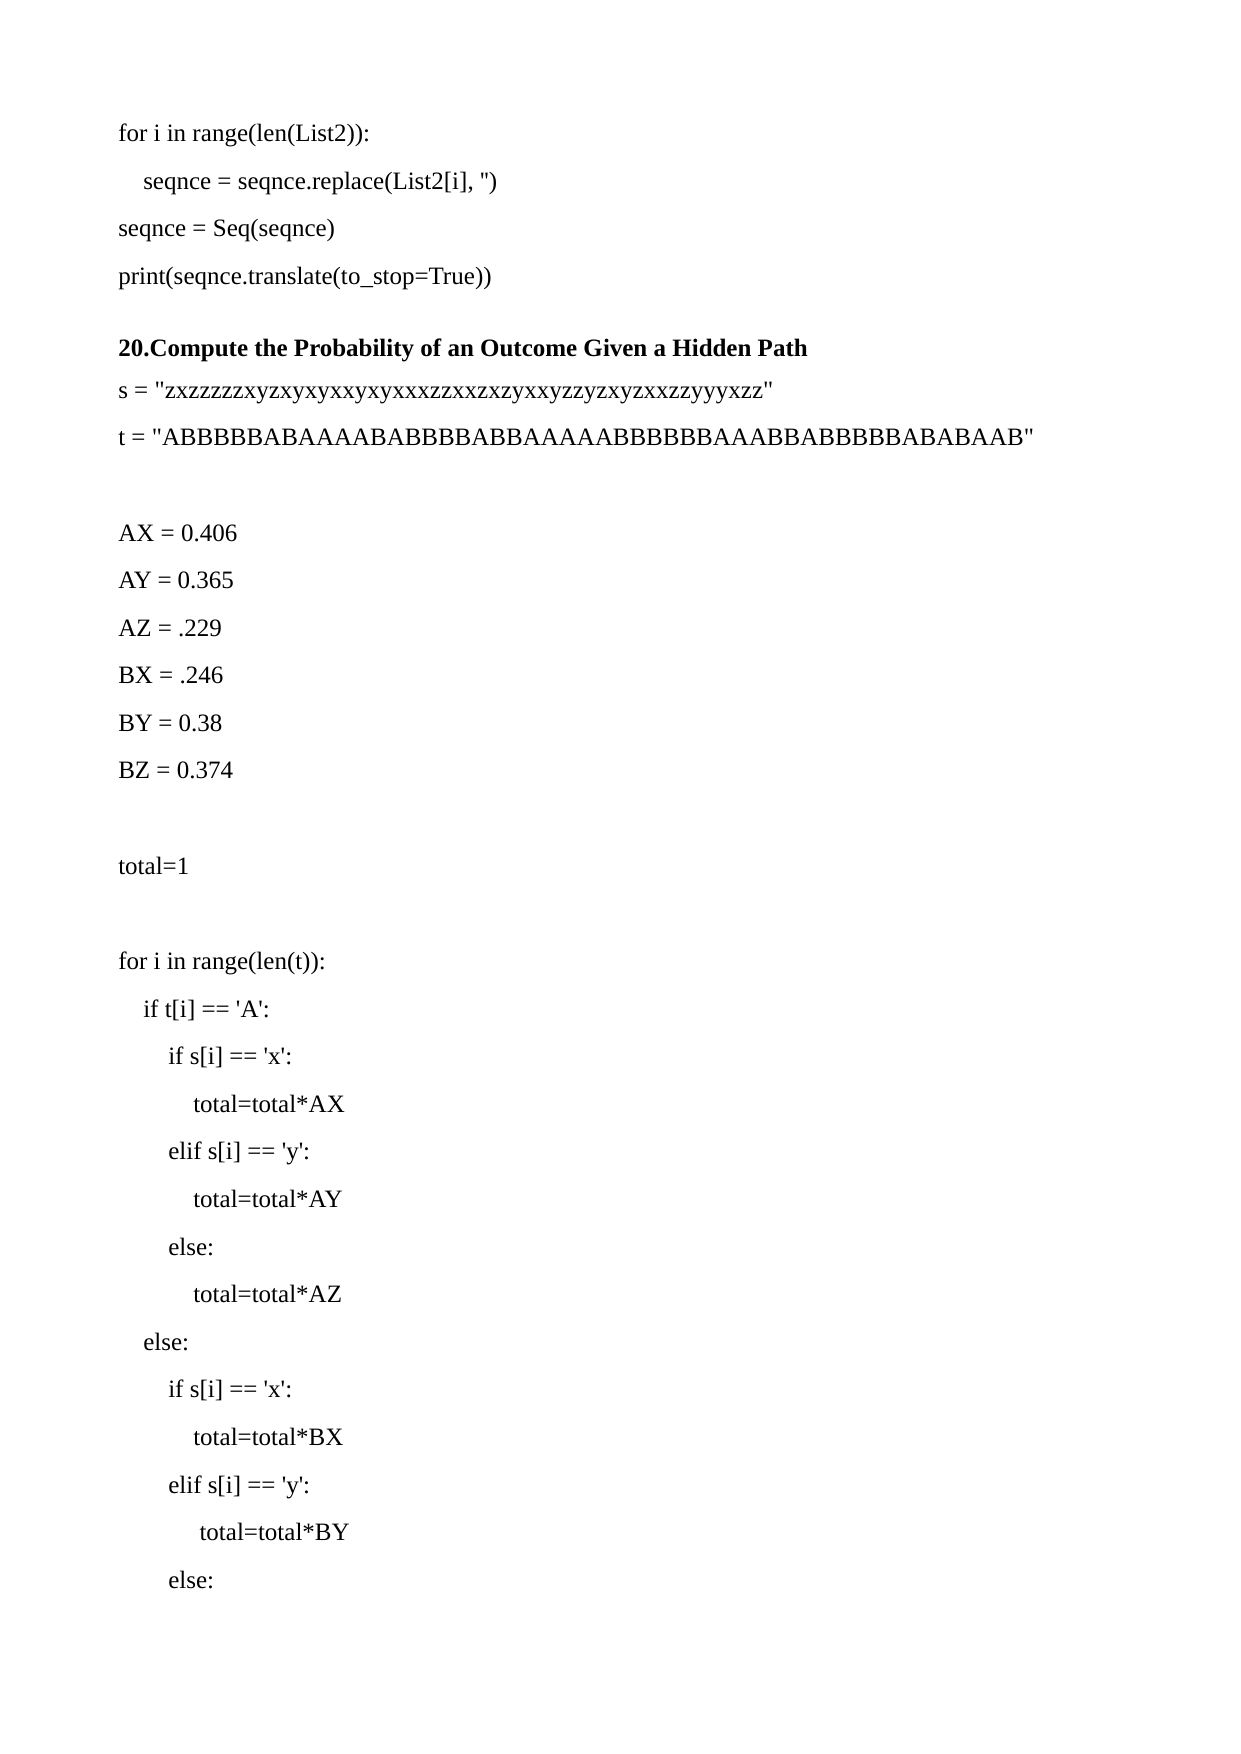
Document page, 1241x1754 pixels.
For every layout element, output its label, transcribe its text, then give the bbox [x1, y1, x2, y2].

text if s[i] == 'x': [118, 1041, 1122, 1070]
text else: [118, 1232, 1122, 1260]
text elif s[i] == 'y': [118, 1470, 1122, 1498]
text AX = 0.406 [118, 518, 1122, 546]
text BZ = 0.374 [118, 756, 1122, 784]
text else: [118, 1565, 1122, 1594]
text total=total*AZ [118, 1279, 1122, 1308]
text BY = 0.38 [118, 708, 1122, 737]
subtitle 20.Compute the Probability of an Outcome Given a Hidden Path [118, 333, 1122, 362]
text total=total*AX [118, 1089, 1122, 1118]
text for i in range(len(List2)): [118, 118, 1122, 147]
text if t[i] == 'A': [118, 994, 1122, 1022]
text total=total*BX [118, 1422, 1122, 1451]
text BX = .246 [118, 660, 1122, 689]
text if s[i] == 'x': [118, 1374, 1122, 1403]
text total=total*BY [118, 1517, 1122, 1546]
text else: [118, 1327, 1122, 1356]
text elif s[i] == 'y': [118, 1136, 1122, 1165]
text for i in range(len(t)): [118, 946, 1122, 975]
text seqnce = seqnce.replace(List2[i], '') [118, 166, 1122, 194]
text total=total*AY [118, 1184, 1122, 1213]
text seqnce = Seq(seqnce) [118, 213, 1122, 242]
text t = "ABBBBBABAAAABABBBBABBAAAAABBBBBBAAABBABBBBBABABAAB" [118, 422, 1122, 451]
text s = "zxzzzzzxyzxyxyxxyxyxxxzzxxzxzyxxyzzyzxyzxxzzyyyxzz" [118, 375, 1122, 403]
text AZ = .229 [118, 613, 1122, 642]
text AY = 0.365 [118, 565, 1122, 594]
text print(seqnce.translate(to_stop=True)) [118, 261, 1122, 290]
text total=1 [118, 851, 1122, 879]
